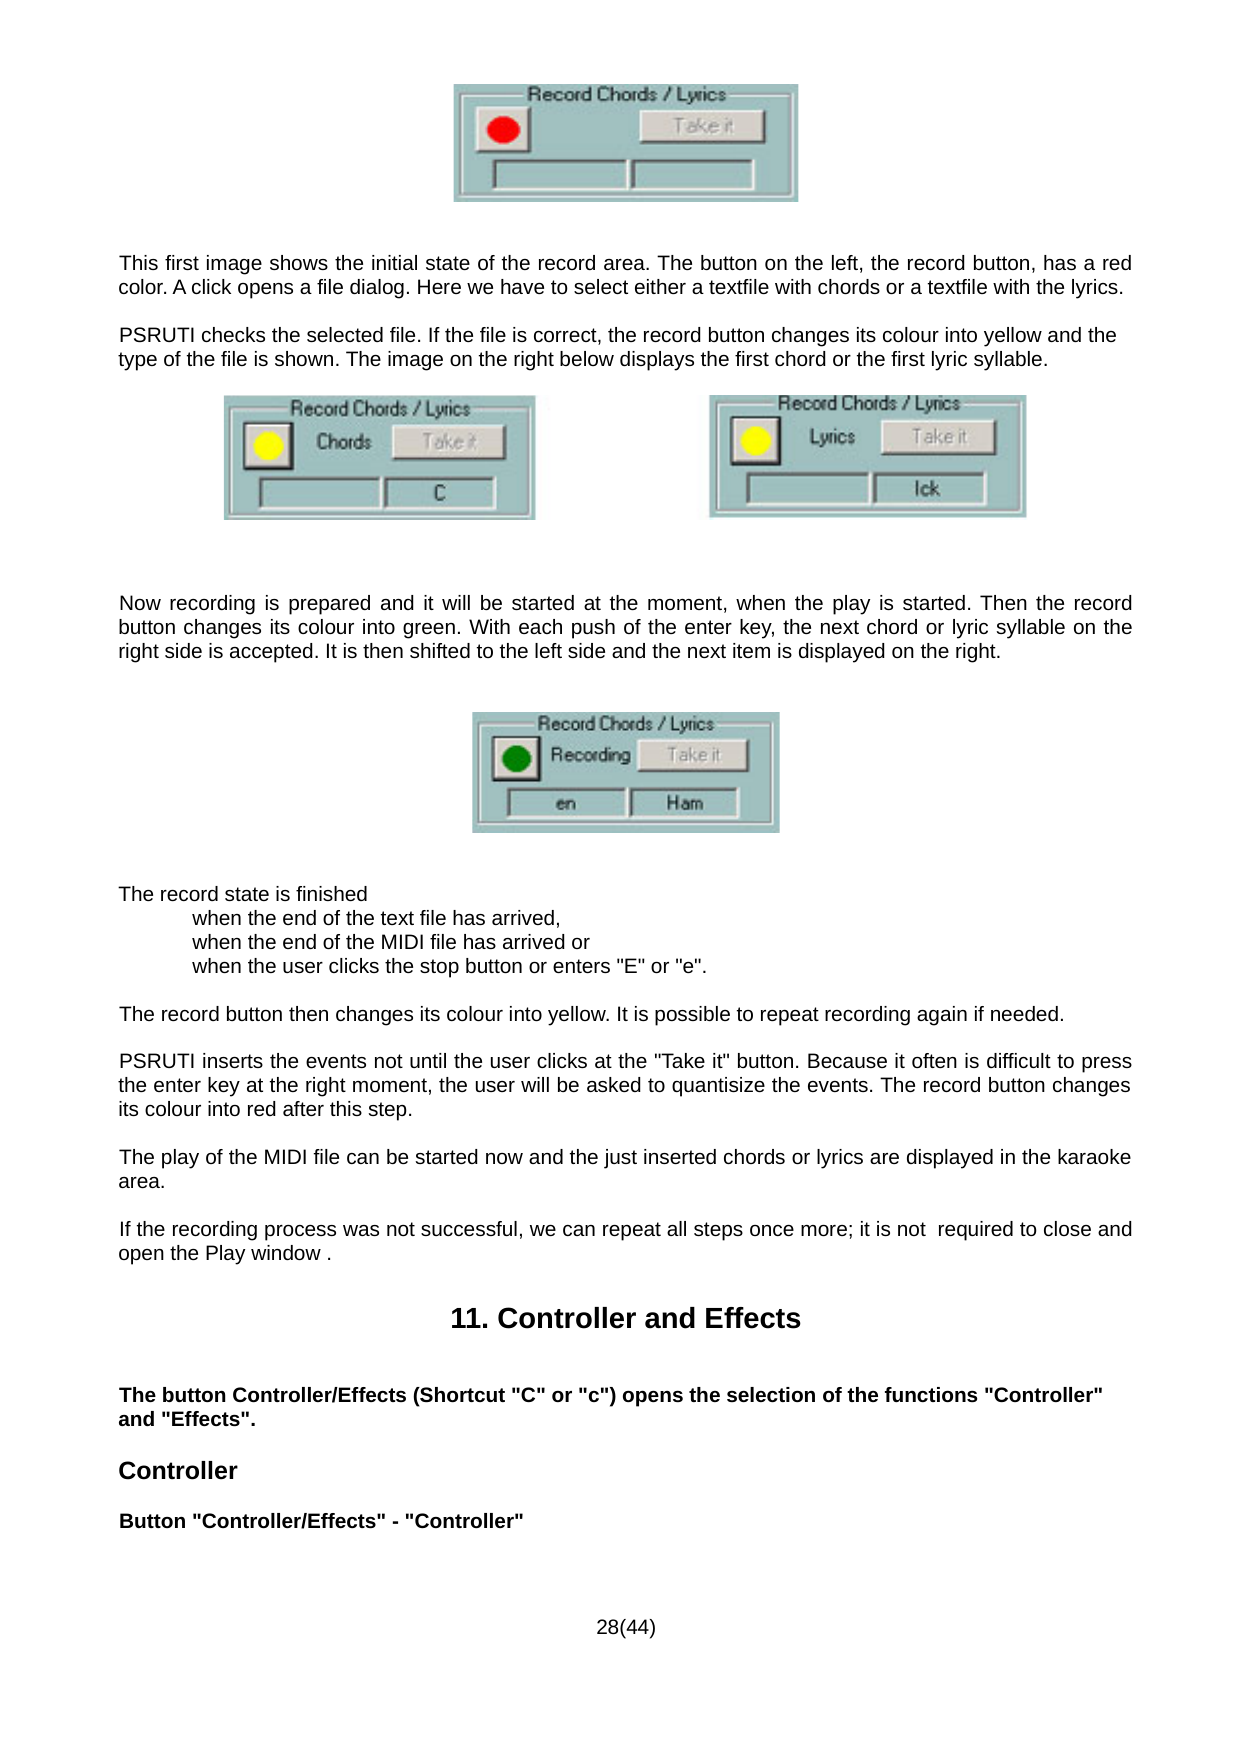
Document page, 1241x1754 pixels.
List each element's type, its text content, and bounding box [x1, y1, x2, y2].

text when the user clicks the stop button or enters "E" or "e". [118, 953, 1134, 977]
text If the recording process was not successful, we can repeat all steps once more; it is not required to close and open the Play window . [118, 1217, 1134, 1265]
text This first image shows the initial state of the record area. The button on the left, the record button, has a red color. A click opens a file dialog. Here we have to select either a textfile with chords or a textfile with the lyrics. [118, 251, 1134, 299]
text PSRUTI checks the selected file. If the file is correct, the record button changes its colour into yellow and the type of the file is shown. The image on the right below displays the first chord or the first lyric syllable. [118, 323, 1134, 371]
picture [223, 395, 1028, 520]
picture [453, 84, 799, 202]
text when the end of the MIDI file has arrived or [118, 929, 1134, 953]
text Now recording is prepared and it will be started at the moment, when the play is started. Then the record button changes its colour into green. With each push of the enter key, the next chord or lyric syllable on the right side is accepted. It is then shifted to the left side and the next item is displayed on the right. [118, 591, 1134, 663]
text PSRUTI inserts the events not until the user clicks at the "Take it" button. Because it often is difficult to press the enter key at the right moment, the user will be asked to quantisize the events. The record button changes its colour into red after this step. [118, 1049, 1134, 1121]
text when the end of the text file has arrived, [118, 906, 1134, 929]
picture [472, 712, 780, 833]
subtitle Controller [118, 1456, 1134, 1484]
text The play of the MIDI file can be started now and the just inserted chords or lyrics are displayed in the karaoke area. [118, 1145, 1134, 1193]
text The record button then changes its colour into yellow. It is possible to repeat recording again if needed. [118, 1001, 1134, 1025]
text The record state is finished [118, 882, 1134, 906]
subtitle 11. Controller and Effects [118, 1301, 1134, 1335]
text Button "Controller/Effects" - "Controller" [118, 1508, 1134, 1532]
text The button Controller/Effects (Shortcut "C" or "c") opens the selection of the functions "Controller" and "Effects". [118, 1383, 1134, 1431]
